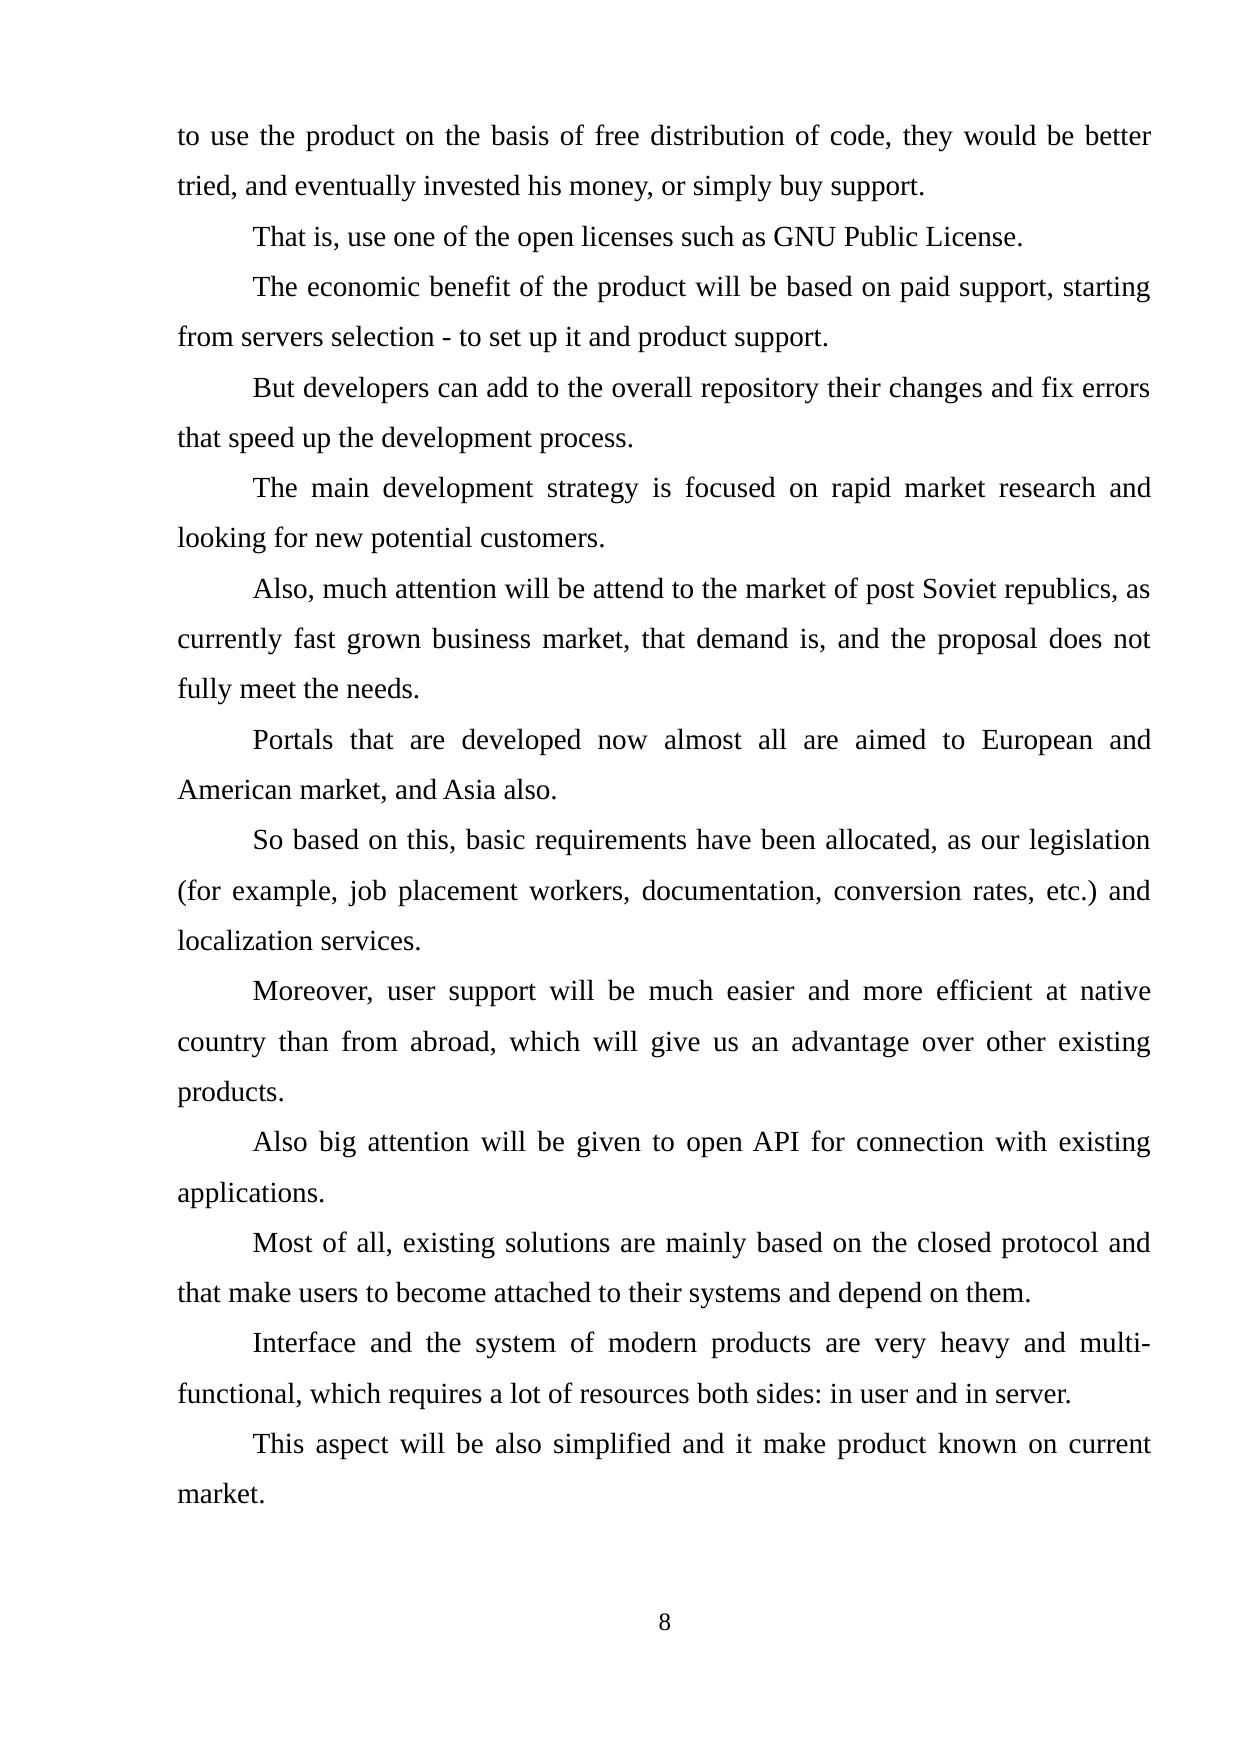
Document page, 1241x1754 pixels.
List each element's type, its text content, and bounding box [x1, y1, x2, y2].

text Portals that are developed now almost all are aimed to European and American market, and Asia also. [177, 722, 1152, 806]
text Moreover, user support will be much easier and more efficient at native country than from abroad, which will give us an advantage over other existing products. [177, 973, 1152, 1108]
text Also, much attention will be attend to the market of post Soviet republics, as currently fast grown business market, that demand is, and the proposal does not fully meet the needs. [177, 571, 1152, 705]
text So based on this, basic requirements have been allocated, as our legislation (for example, job placement workers, documentation, conversion rates, etc.) and localization services. [177, 822, 1152, 957]
text The main development strategy is focused on rapid market research and looking for new potential customers. [177, 470, 1152, 554]
text This aspect will be also simplified and it make product known on current market. [177, 1426, 1152, 1510]
text to use the product on the basis of free distribution of code, they would be better tried, and eventually invested his money, or simply buy support. [177, 118, 1152, 202]
text Most of all, existing solutions are mainly based on the closed protocol and that make users to become attached to their systems and depend on them. [177, 1225, 1152, 1309]
text That is, use one of the open licenses such as GNU Public License. [177, 219, 1152, 252]
text Also big attention will be given to open API for connection with existing applications. [177, 1124, 1152, 1208]
text The economic benefit of the product will be based on paid support, starting from servers selection - to set up it and product support. [177, 269, 1152, 353]
text But developers can add to the overall repository their changes and fix errors that speed up the development process. [177, 370, 1152, 453]
text Interface and the system of modern products are very heavy and multi-functional, which requires a lot of resources both sides: in user and in server. [177, 1326, 1152, 1409]
